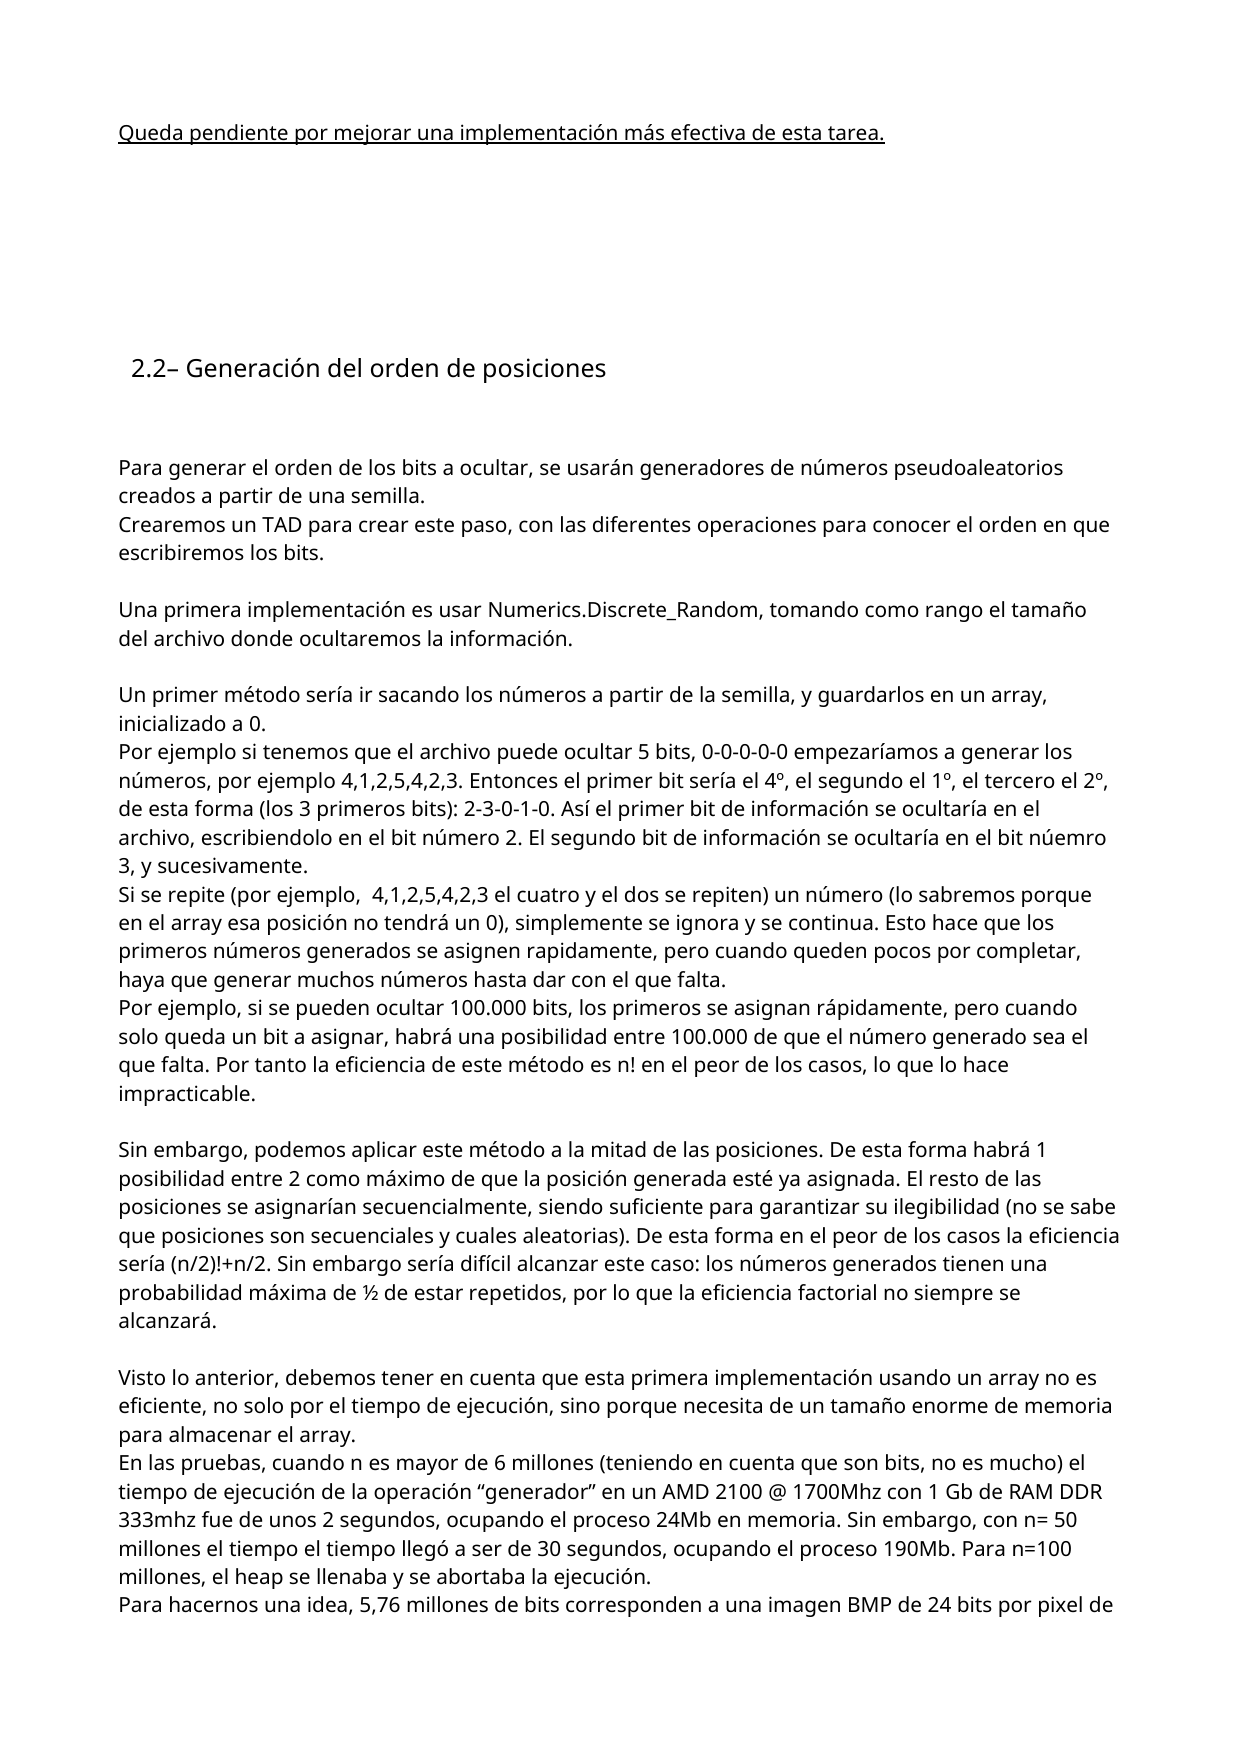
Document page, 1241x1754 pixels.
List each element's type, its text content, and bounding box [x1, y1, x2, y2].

text En las pruebas, cuando n es mayor de 6 millones (teniendo en cuenta que son bits, no es mucho) el tiempo de ejecución de la operación “generador” en un AMD 2100 @ 1700Mhz con 1 Gb de RAM DDR 333mhz fue de unos 2 segundos, ocupando el proceso 24Mb en memoria. Sin embargo, con n= 50 millones el tiempo el tiempo llegó a ser de 30 segundos, ocupando el proceso 190Mb. Para n=100 millones, el heap se llenaba y se abortaba la ejecución. [118, 1448, 1122, 1591]
text Por ejemplo, si se pueden ocultar 100.000 bits, los primeros se asignan rápidamente, pero cuando solo queda un bit a asignar, habrá una posibilidad entre 100.000 de que el número generado sea el que falta. Por tanto la eficiencia de este método es n! en el peor de los casos, lo que lo hace impracticable. [118, 993, 1122, 1107]
text Para hacernos una idea, 5,76 millones de bits corresponden a una imagen BMP de 24 bits por pixel de [118, 1591, 1122, 1619]
text 2.2– Generación del orden de posiciones [118, 351, 1122, 385]
text Visto lo anterior, debemos tener en cuenta que esta primera implementación usando un array no es eficiente, no solo por el tiempo de ejecución, sino porque necesita de un tamaño enorme de memoria para almacenar el array. [118, 1363, 1122, 1448]
text Un primer método sería ir sacando los números a partir de la semilla, y guardarlos en un array, inicializado a 0. [118, 681, 1122, 737]
text Si se repite (por ejemplo, 4,1,2,5,4,2,3 el cuatro y el dos se repiten) un número (lo sabremos porque en el array esa posición no tendrá un 0), simplemente se ignora y se continua. Esto hace que los primeros números generados se asignen rapidamente, pero cuando queden pocos por completar, haya que generar muchos números hasta dar con el que falta. [118, 880, 1122, 993]
text Queda pendiente por mejorar una implementación más efectiva de esta tarea. [118, 118, 1122, 147]
text Una primera implementación es usar Numerics.Discrete_Random, tomando como rango el tamaño del archivo donde ocultaremos la información. [118, 595, 1122, 652]
text Crearemos un TAD para crear este paso, con las diferentes operaciones para conocer el orden en que escribiremos los bits. [118, 510, 1122, 567]
text Por ejemplo si tenemos que el archivo puede ocultar 5 bits, 0-0-0-0-0 empezaríamos a generar los números, por ejemplo 4,1,2,5,4,2,3. Entonces el primer bit sería el 4º, el segundo el 1º, el tercero el 2º, de esta forma (los 3 primeros bits): 2-3-0-1-0. Así el primer bit de información se ocultaría en el archivo, escribiendolo en el bit número 2. El segundo bit de información se ocultaría en el bit núemro 3, y sucesivamente. [118, 737, 1122, 880]
text Sin embargo, podemos aplicar este método a la mitad de las posiciones. De esta forma habrá 1 posibilidad entre 2 como máximo de que la posición generada esté ya asignada. El resto de las posiciones se asignarían secuencialmente, siendo suficiente para garantizar su ilegibilidad (no se sabe que posiciones son secuenciales y cuales aleatorias). De esta forma en el peor de los casos la eficiencia sería (n/2)!+n/2. Sin embargo sería difícil alcanzar este caso: los números generados tienen una probabilidad máxima de ½ de estar repetidos, por lo que la eficiencia factorial no siempre se alcanzará. [118, 1136, 1122, 1335]
text Para generar el orden de los bits a ocultar, se usarán generadores de números pseudoaleatorios creados a partir de una semilla. [118, 453, 1122, 510]
